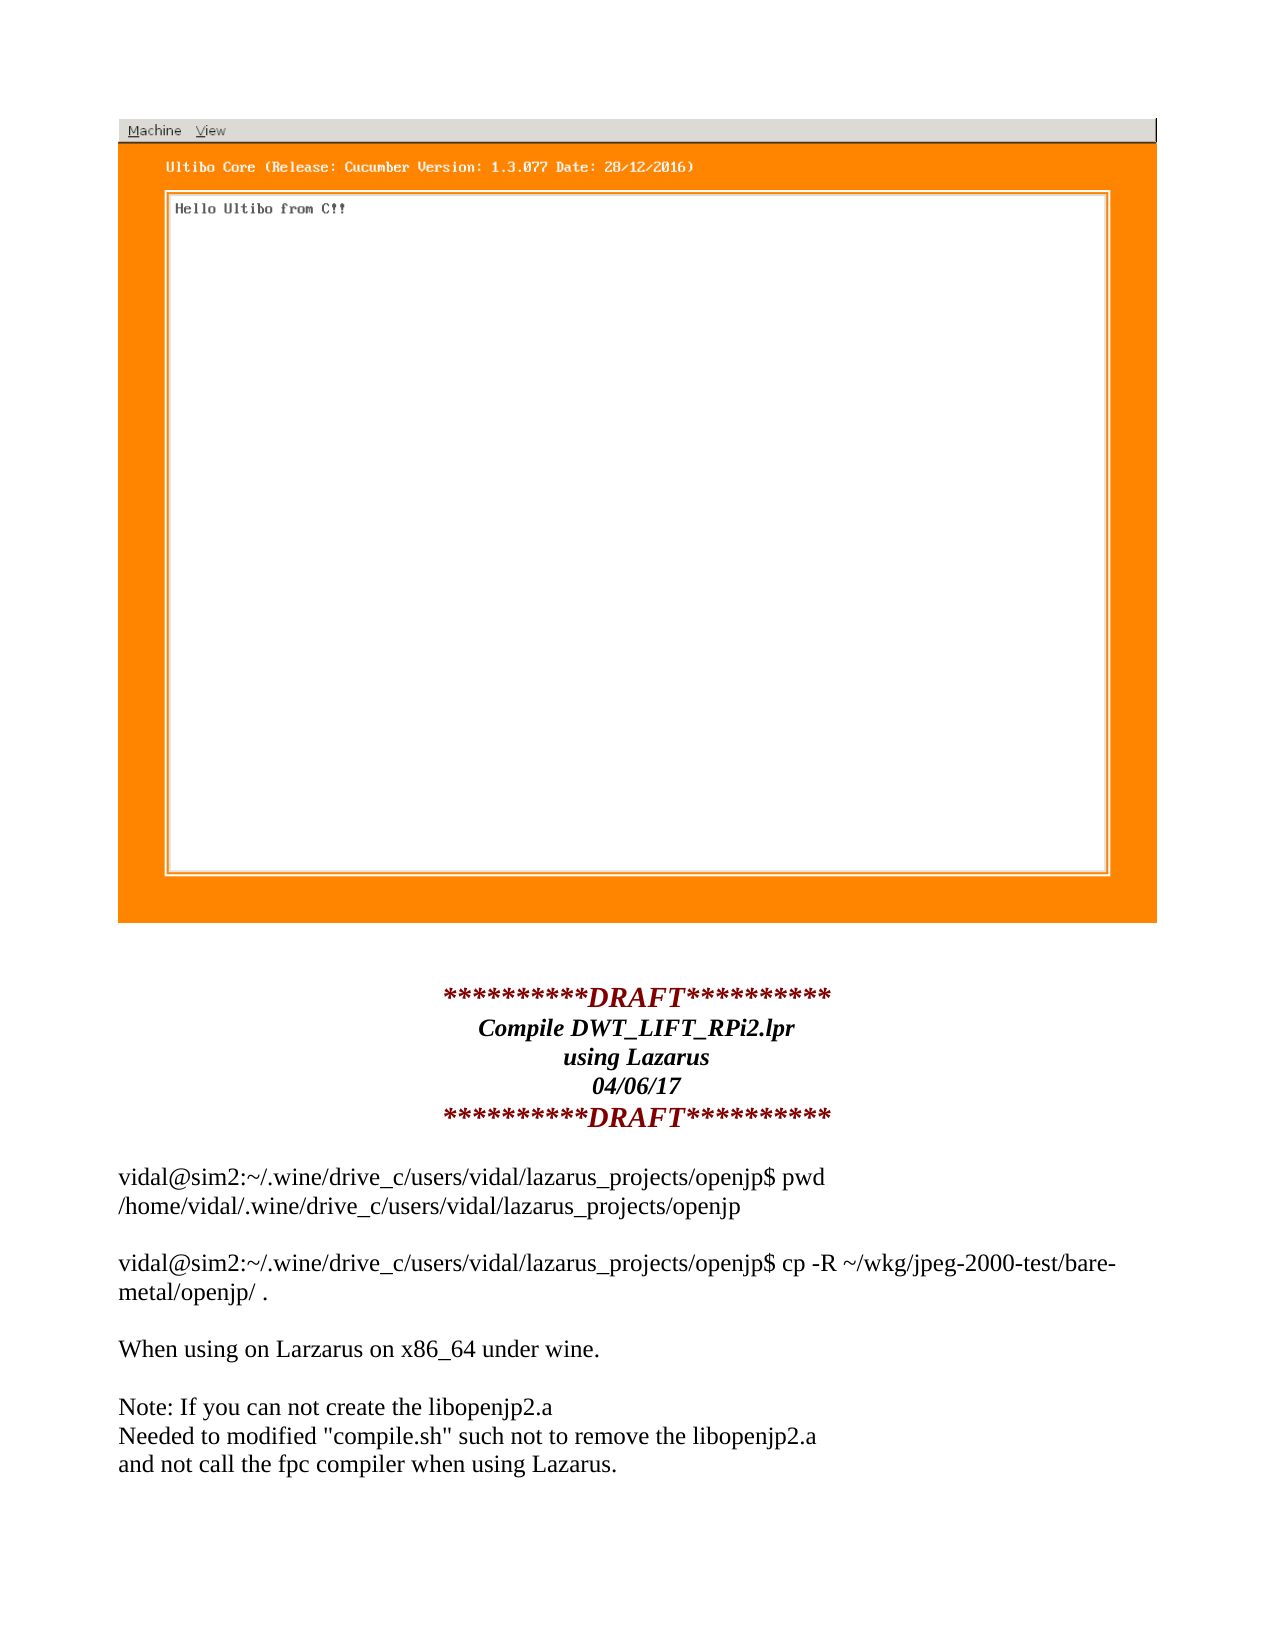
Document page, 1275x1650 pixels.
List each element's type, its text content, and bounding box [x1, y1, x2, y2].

text When using on Larzarus on x86_64 under wine. [118, 1334, 1157, 1363]
text vidal@sim2:~/.wine/drive_c/users/vidal/lazarus_projects/openjp$ pwd [118, 1162, 1157, 1191]
text Note: If you can not create the libopenjp2.a [118, 1392, 1157, 1421]
text **********DRAFT********** [118, 980, 1157, 1013]
text Needed to modified "compile.sh" such not to remove the libopenjp2.a [118, 1421, 1157, 1449]
text vidal@sim2:~/.wine/drive_c/users/vidal/lazarus_projects/openjp$ cp -R ~/wkg/jpeg-2000-test/bare-metal/openjp/ . [118, 1248, 1157, 1306]
text /home/vidal/.wine/drive_c/users/vidal/lazarus_projects/openjp [118, 1191, 1157, 1219]
text **********DRAFT********** [118, 1100, 1157, 1133]
text using Lazarus [118, 1042, 1157, 1071]
picture [118, 118, 1157, 923]
text Compile DWT_LIFT_RPi2.lpr [118, 1013, 1157, 1042]
text and not call the fpc compiler when using Lazarus. [118, 1449, 1157, 1478]
text 04/06/17 [118, 1071, 1157, 1100]
